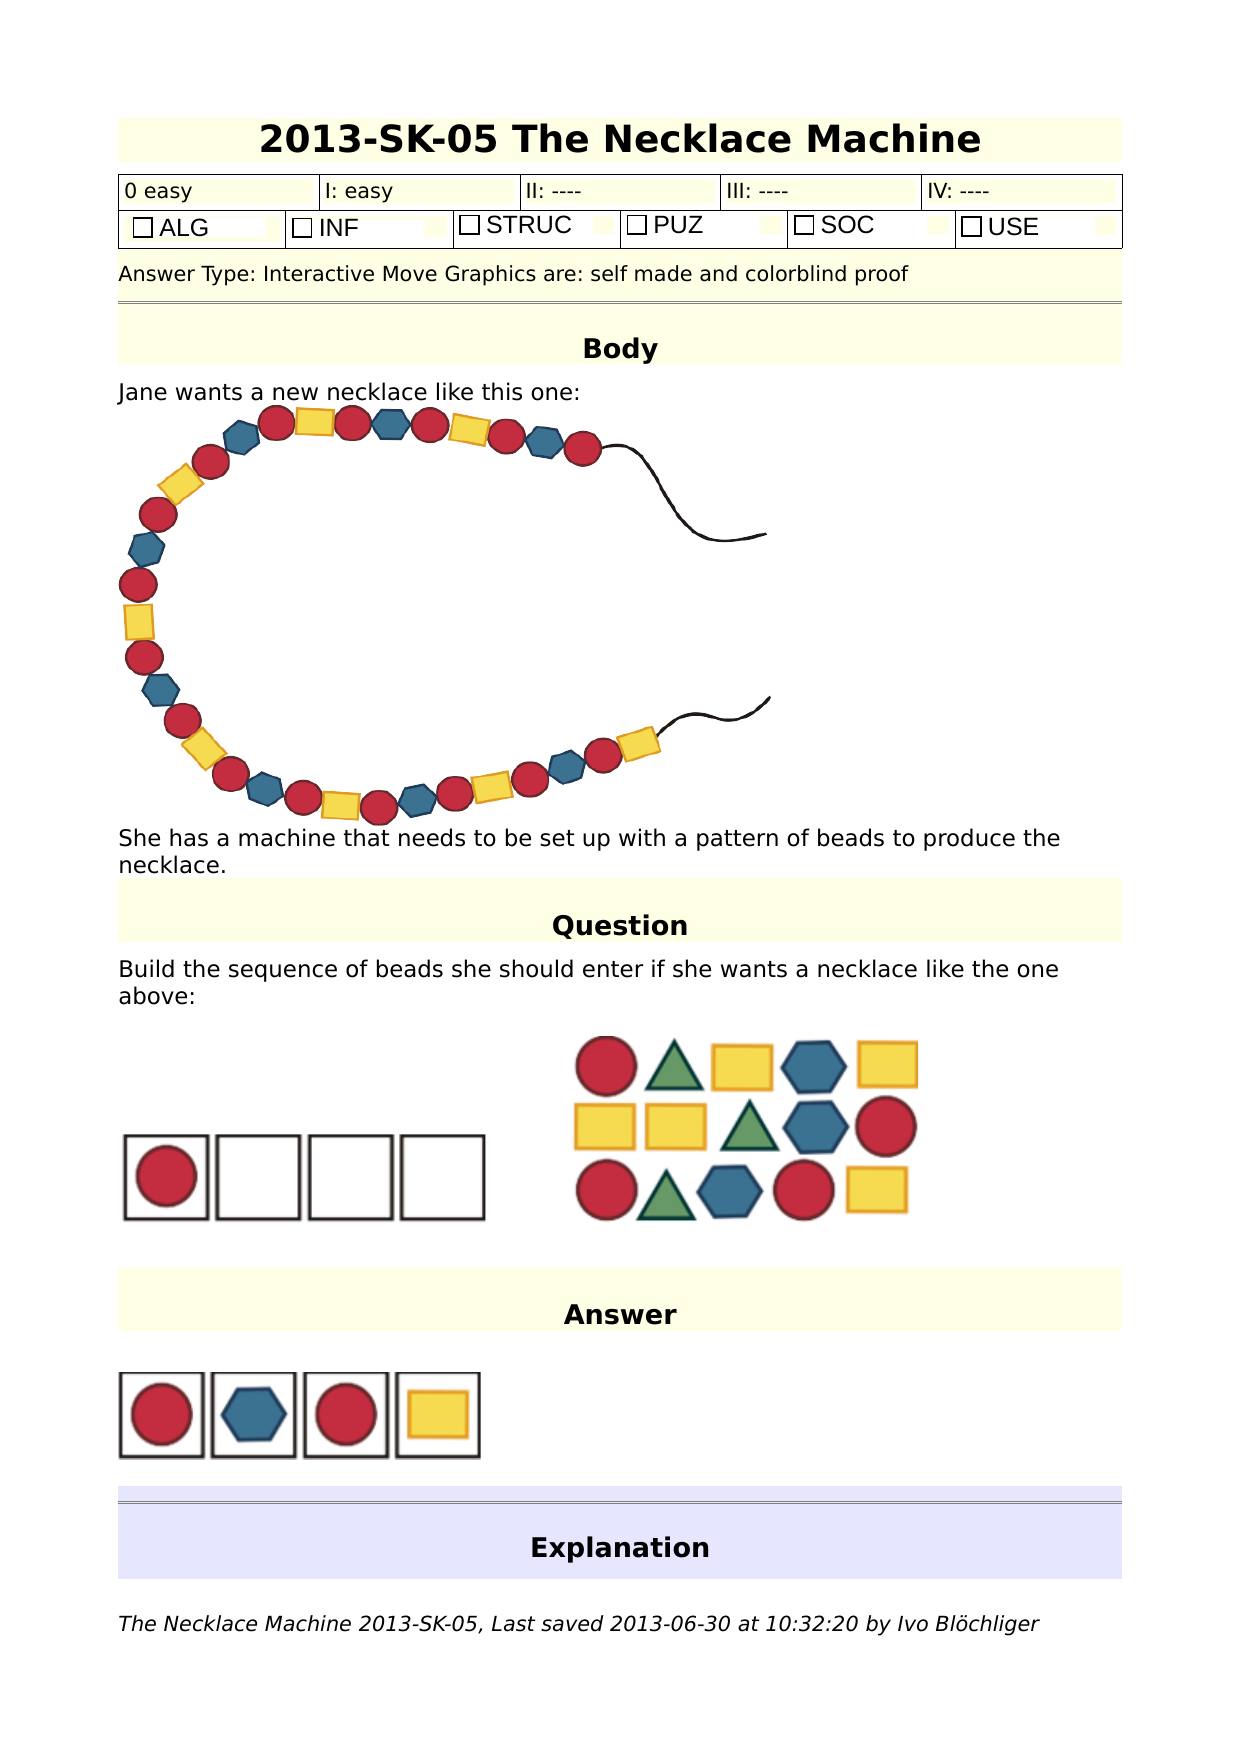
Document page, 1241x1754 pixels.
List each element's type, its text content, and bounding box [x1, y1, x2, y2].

text Jane wants a new necklace like this one: [118, 379, 1122, 406]
picture [118, 405, 771, 826]
subtitle Answer [118, 1299, 1122, 1331]
table_header [119, 211, 285, 248]
table_header [286, 211, 453, 248]
table_header 0 easy [119, 175, 319, 209]
table_header [956, 211, 1122, 248]
text Answer Type: Interactive Move Graphics are: self made and colorblind proof [118, 262, 1122, 287]
table_header [621, 211, 787, 248]
subtitle Body [118, 333, 1122, 364]
table_header IV: ---- [922, 175, 1122, 209]
title 2013-SK-05 The Necklace Machine [118, 118, 1122, 162]
picture [118, 1036, 919, 1241]
table_header III: ---- [721, 175, 921, 209]
table_header I: easy [320, 175, 520, 209]
picture [118, 1372, 481, 1460]
text She has a machine that needs to be set up with a pattern of beads to produce the necklace. [118, 825, 1122, 878]
subtitle Explanation [118, 1532, 1122, 1564]
subtitle Question [118, 910, 1122, 942]
table_header [454, 211, 620, 248]
text Build the sequence of beads she should enter if she wants a necklace like the one above: [118, 956, 1122, 1009]
table_header II: ---- [521, 175, 720, 209]
table_header [788, 211, 955, 248]
